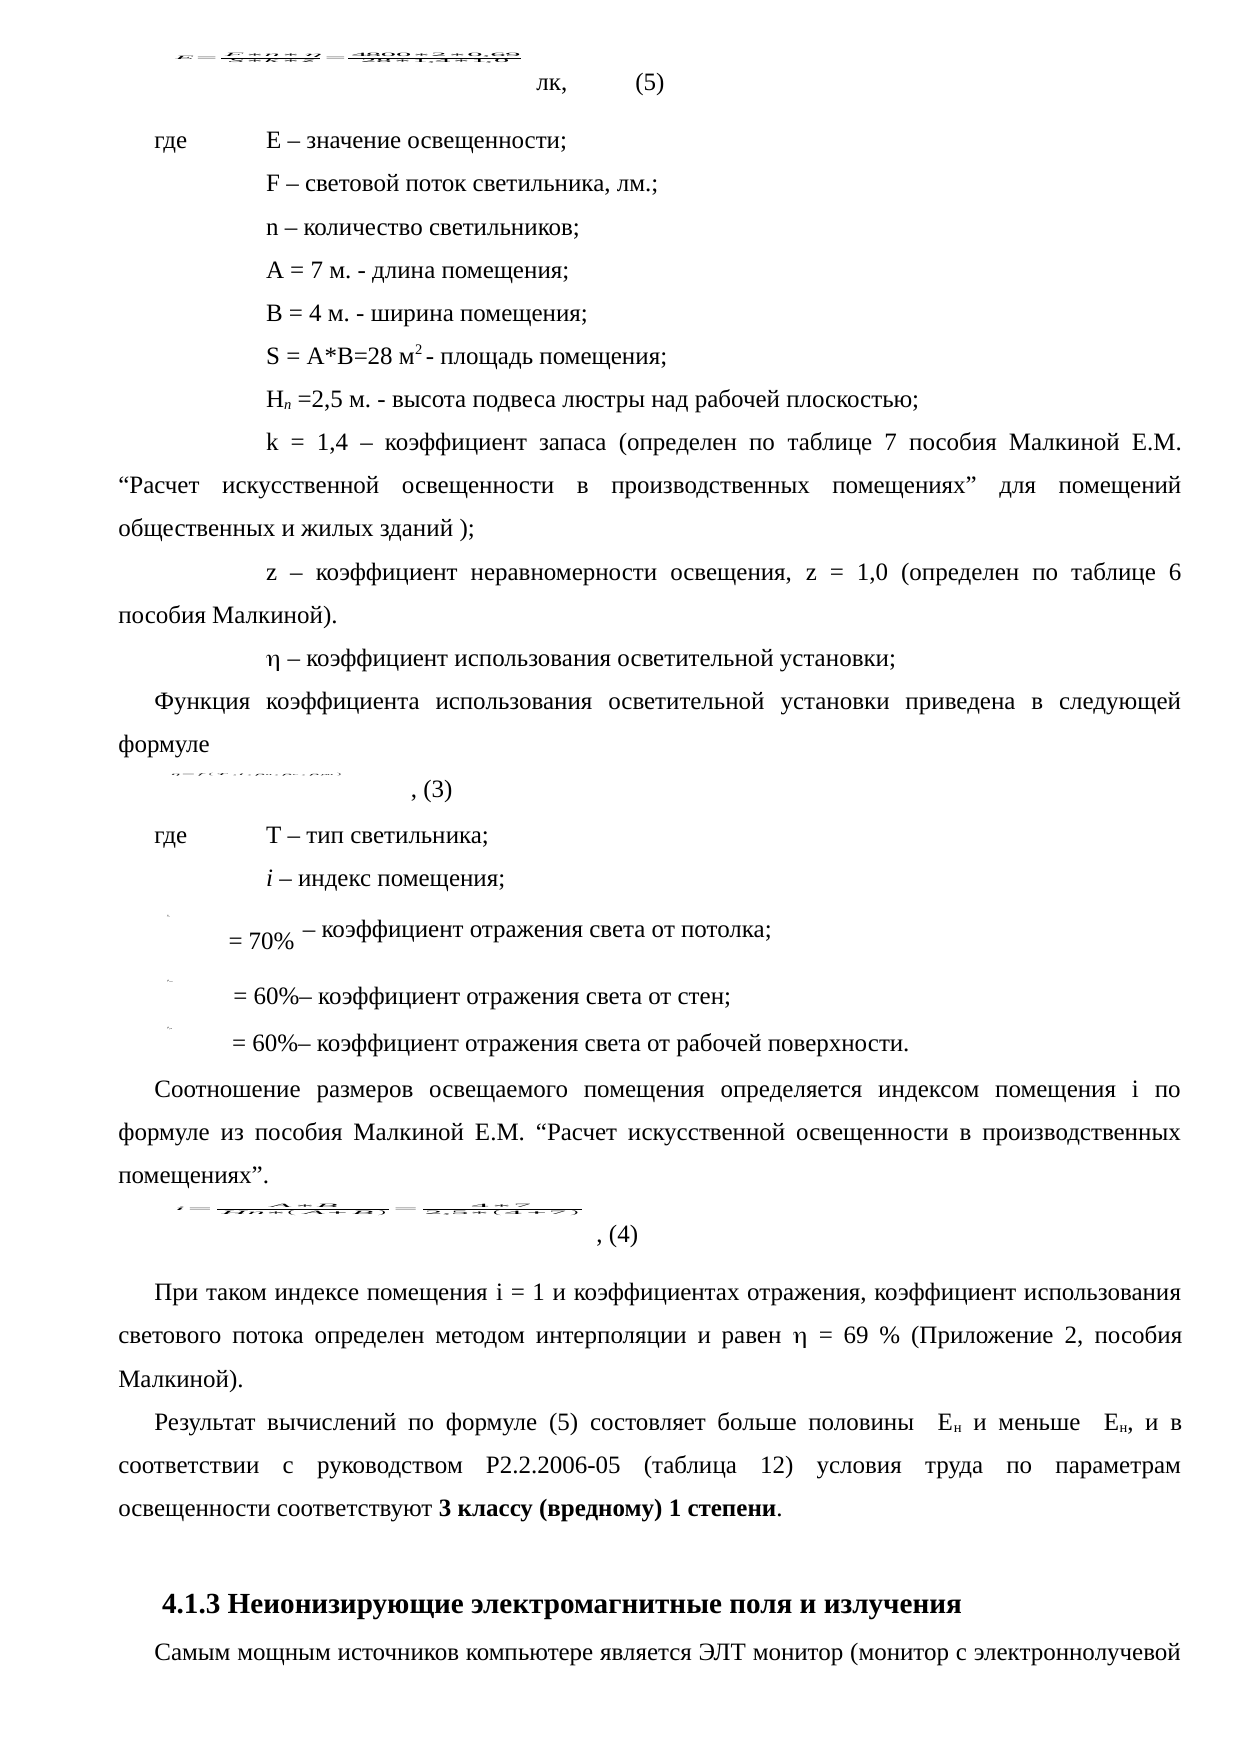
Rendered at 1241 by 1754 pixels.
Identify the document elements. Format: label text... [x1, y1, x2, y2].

text  – коэффициент использования осветительной установки; [118, 643, 1182, 672]
text лк, (5) [118, 52, 1182, 111]
text Результат вычислений по формуле (5) состовляет больше половины Ен и меньше Ен, и в соответствии с руководством Р2.2.2006-05 (таблица 12) условия труда по параметрам освещенности соответствуют 3 классу (вредному) 1 степени. [118, 1407, 1182, 1522]
text Функция коэффициента использования осветительной установки приведена в следующей формуле [118, 686, 1182, 758]
text = 60%– коэффициент отражения света от стен; [118, 979, 1182, 1012]
text = 70% – коэффициент отражения света от потолка; [118, 906, 1182, 954]
text = 60%– коэффициент отражения света от рабочей поверхности. [118, 1026, 1182, 1059]
text Соотношение размеров освещаемого помещения определяется индексом помещения i по формуле из пособия Малкиной Е.М. “Расчет искусственной освещенности в производственных помещениях”. [118, 1074, 1182, 1189]
text k = 1,4 – коэффициент запаса (определен по таблице 7 пособия Малкиной Е.М. “Расчет искусственной освещенности в производственных помещениях” для помещений общественных и жилых зданий ); [118, 427, 1182, 542]
text S = A*B=28 м2 - площадь помещения; [118, 341, 1182, 370]
text В = 4 м. - ширина помещения; [118, 298, 1182, 327]
text , (4) [118, 1203, 1182, 1263]
text i – индекс помещения; [118, 863, 1182, 892]
text Самым мощным источников компьютере является ЭЛТ монитор (монитор с электроннолучевой [118, 1637, 1182, 1666]
text При таком индексе помещения i = 1 и коэффициентах отражения, коэффициент использования светового потока определен методом интерполяции и равен  = 69 % (Приложение 2, пособия Малкиной). [118, 1277, 1182, 1392]
text А = 7 м. - длина помещения; [118, 255, 1182, 283]
text Hп =2,5 м. - высота подвеса люстры над рабочей плоскостью; [118, 384, 1182, 413]
text z – коэффициент неравномерности освещения, z = 1,0 (определен по таблице 6 пособия Малкиной). [118, 557, 1182, 628]
text , (3) [118, 772, 1182, 805]
text где E – значение освещенности; [118, 125, 1182, 154]
list 4.1.3 Неионизирующие электромагнитные поля и излучения [162, 1587, 1182, 1620]
text где T – тип светильника; [118, 820, 1182, 848]
text n – количество светильников; [118, 212, 1182, 240]
text F – световой поток светильника, лм.; [118, 168, 1182, 197]
